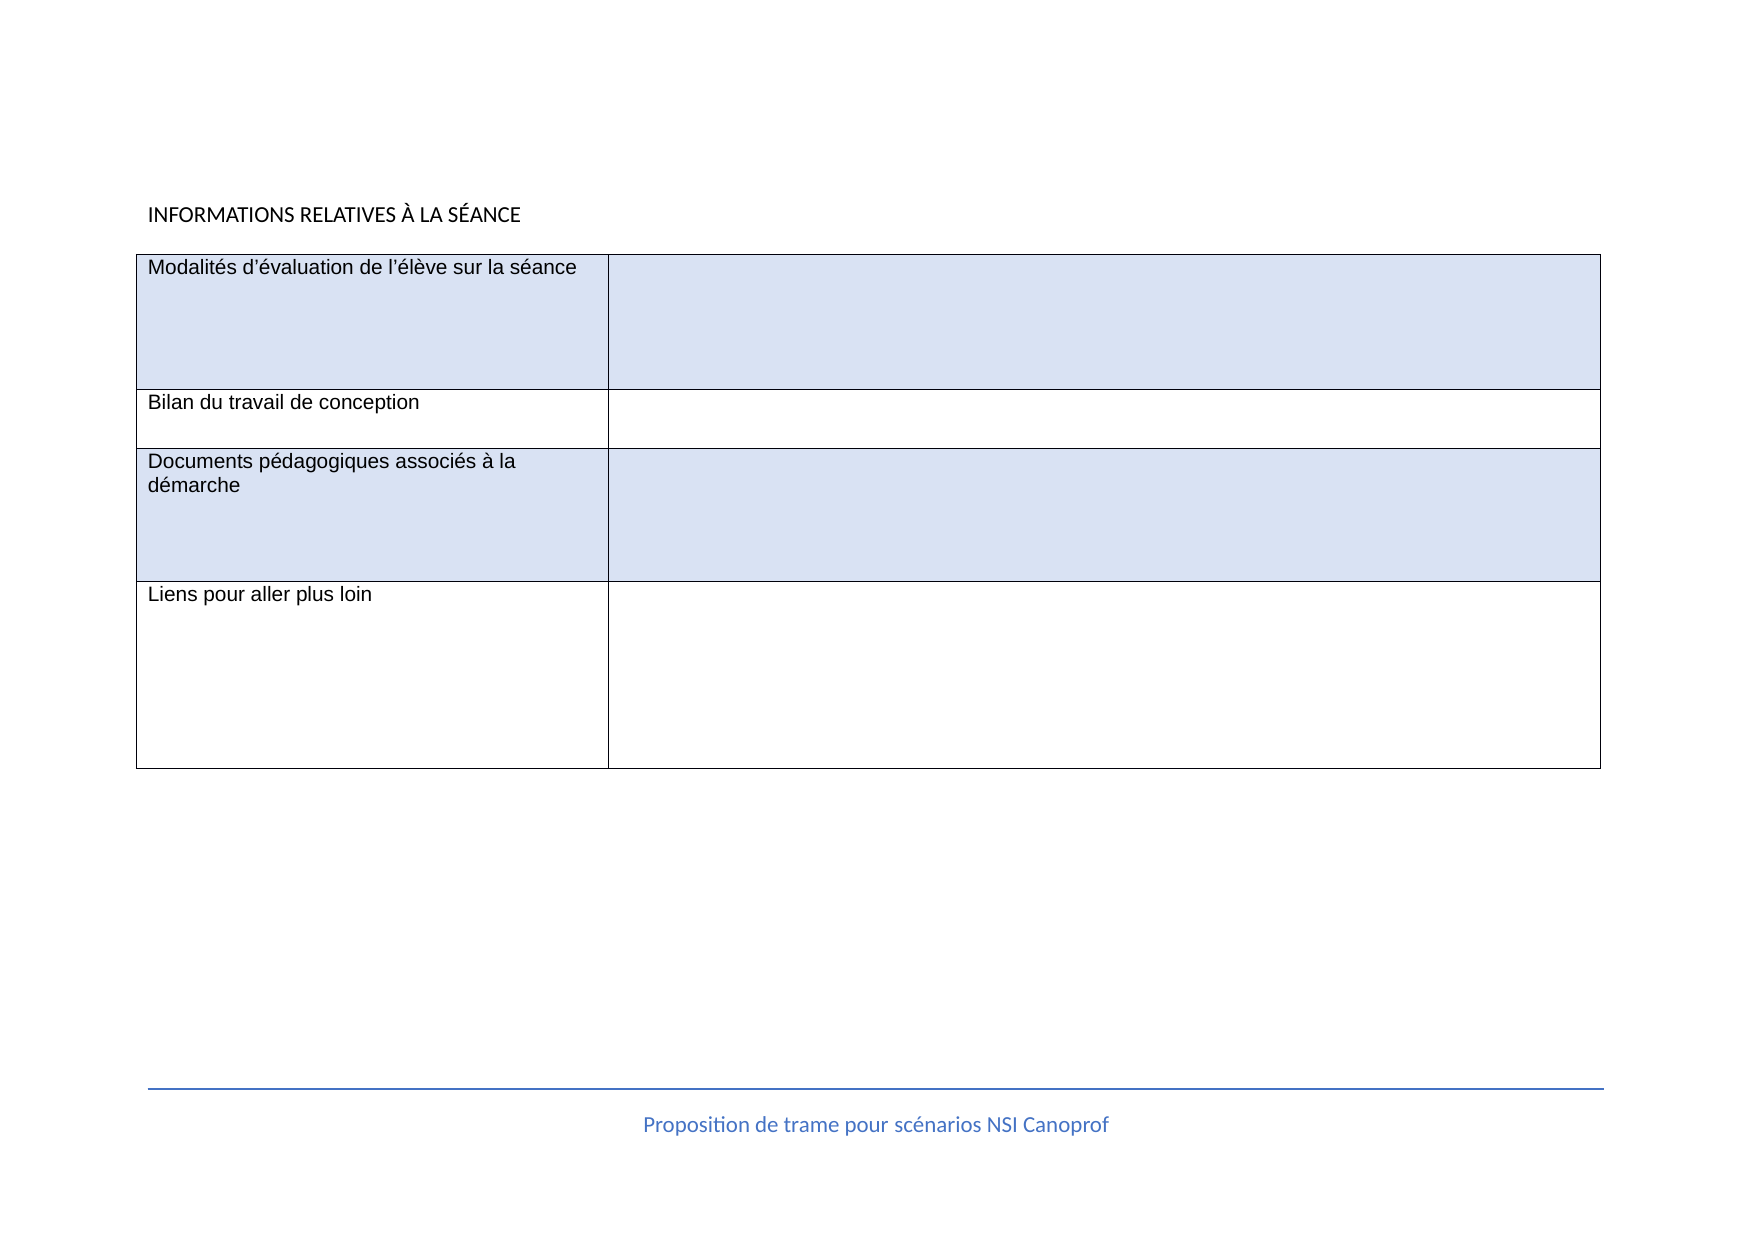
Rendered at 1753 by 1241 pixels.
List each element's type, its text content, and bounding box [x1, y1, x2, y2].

text INFORMATIONS RELATIVES À LA SÉANCE [148, 201, 1604, 229]
table_cell Documents pédagogiques associés à la démarche [137, 449, 608, 581]
table_cell Liens pour aller plus loin [137, 582, 608, 768]
table_header [609, 255, 1600, 389]
table_cell Bilan du travail de conception [137, 390, 608, 447]
table_header Modalités d’évaluation de l’élève sur la séance [137, 255, 608, 389]
table_cell [609, 390, 1600, 447]
table_cell [609, 582, 1600, 768]
table_cell [609, 449, 1600, 581]
